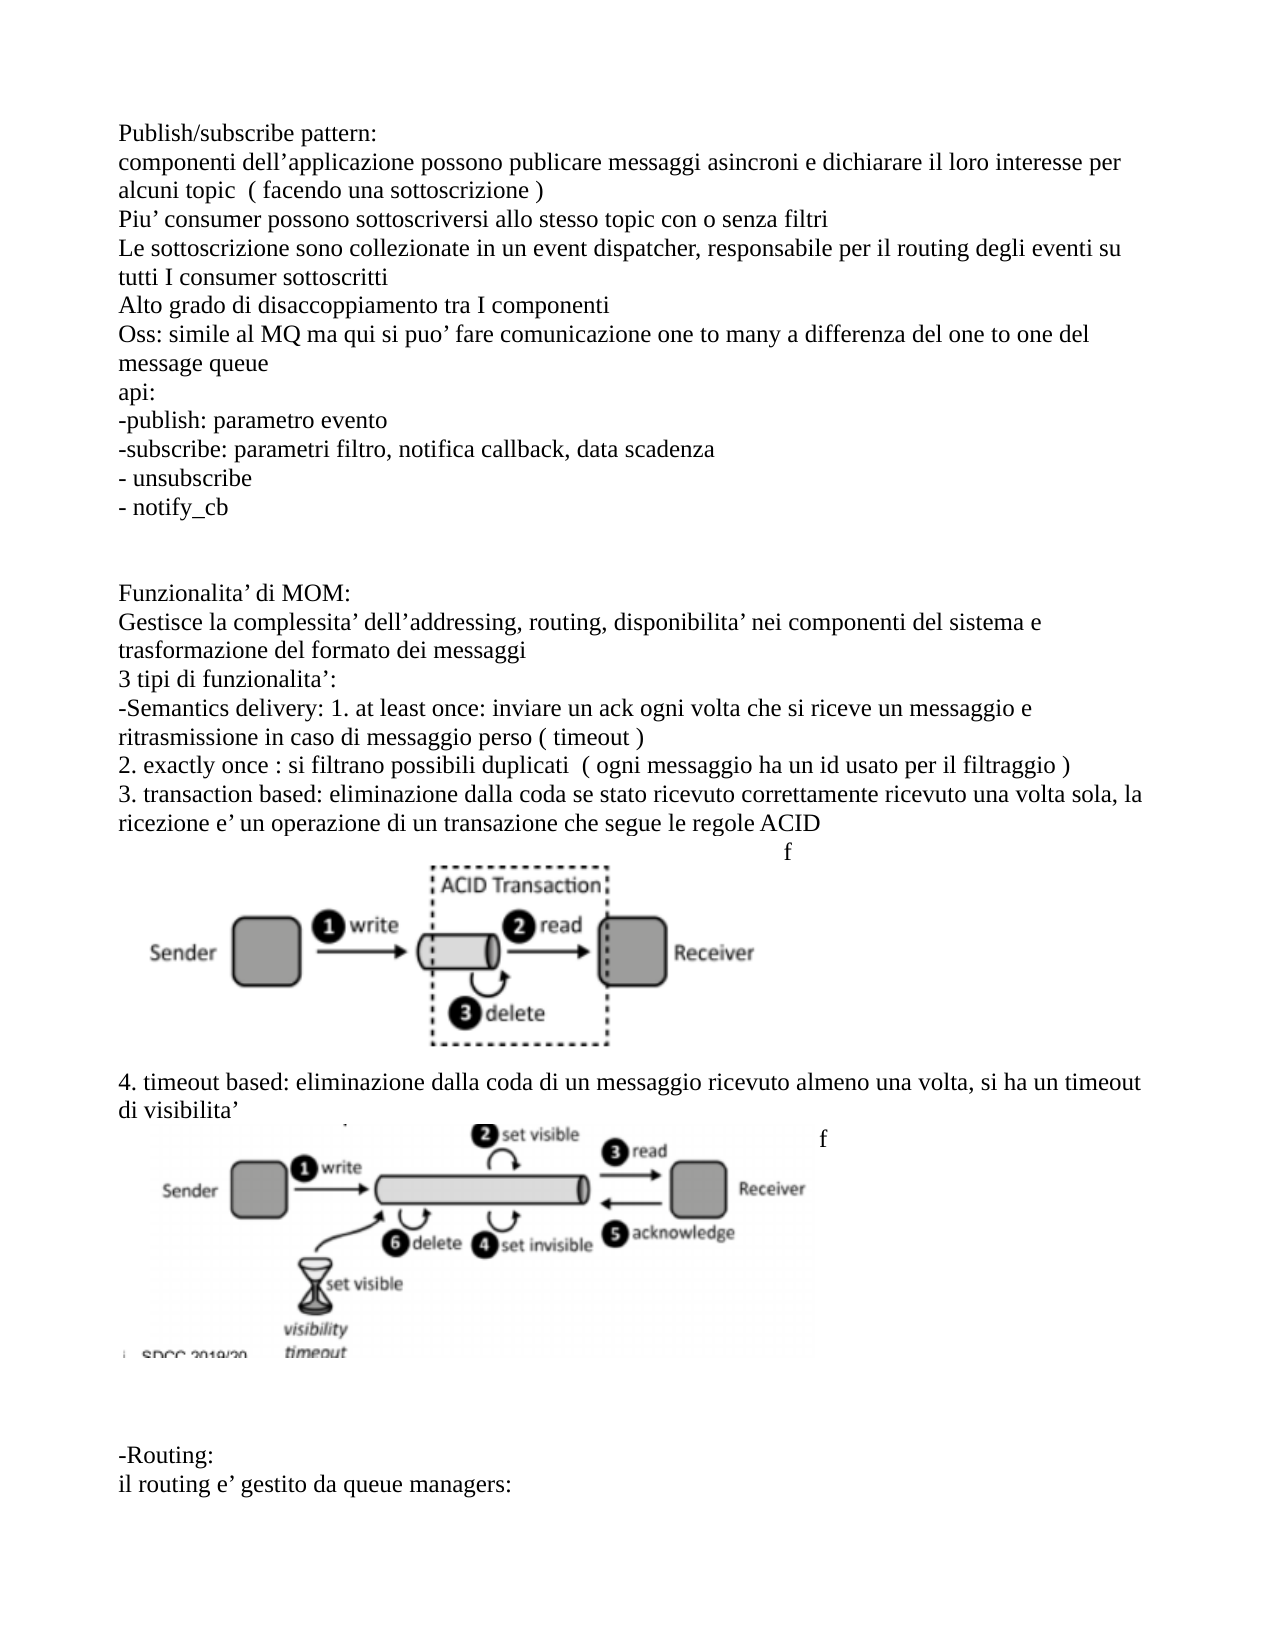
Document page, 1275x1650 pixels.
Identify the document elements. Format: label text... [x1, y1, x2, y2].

text - unsubscribe [118, 463, 1157, 492]
text Oss: simile al MQ ma qui si puo’ fare comunicazione one to many a differenza del one to one del message queue [118, 319, 1157, 377]
text Alto grado di disaccoppiamento tra I componenti [118, 291, 1157, 319]
text Le sottoscrizione sono collezionate in un event dispatcher, responsabile per il routing degli eventi su tutti I consumer sottoscritti [118, 233, 1157, 291]
text 4. timeout based: eliminazione dalla coda di un messaggio ricevuto almeno una volta, si ha un timeout di visibilita’ [118, 1067, 1157, 1124]
text -Routing: [118, 1441, 1157, 1469]
text 3. transaction based: eliminazione dalla coda se stato ricevuto correttamente ricevuto una volta sola, la ricezione e’ un operazione di un transazione che segue le regole ACID [118, 779, 1157, 837]
text f [784, 837, 1157, 866]
text -subscribe: parametri filtro, notifica callback, data scadenza [118, 434, 1157, 463]
picture [122, 836, 784, 1059]
text api: [118, 377, 1157, 406]
text componenti dell’applicazione possono publicare messaggi asincroni e dichiarare il loro interesse per alcuni topic ( facendo una sottoscrizione ) [118, 147, 1157, 204]
text il routing e’ gestito da queue managers: [118, 1469, 1157, 1498]
text [118, 837, 122, 866]
text [118, 1124, 123, 1153]
text f [819, 1124, 1157, 1153]
text Piu’ consumer possono sottoscriversi allo stesso topic con o senza filtri [118, 204, 1157, 233]
text Gestisce la complessita’ dell’addressing, routing, disponibilita’ nei componenti del sistema e trasformazione del formato dei messaggi [118, 607, 1157, 664]
text -publish: parametro evento [118, 406, 1157, 434]
picture [123, 1124, 819, 1358]
text Publish/subscribe pattern: [118, 118, 1157, 147]
text 2. exactly once : si filtrano possibili duplicati ( ogni messaggio ha un id usato per il filtraggio ) [118, 751, 1157, 779]
text -Semantics delivery: 1. at least once: inviare un ack ogni volta che si riceve un messaggio e ritrasmissione in caso di messaggio perso ( timeout ) [118, 693, 1157, 751]
text - notify_cb [118, 492, 1157, 521]
text Funzionalita’ di MOM: [118, 578, 1157, 607]
text 3 tipi di funzionalita’: [118, 664, 1157, 693]
